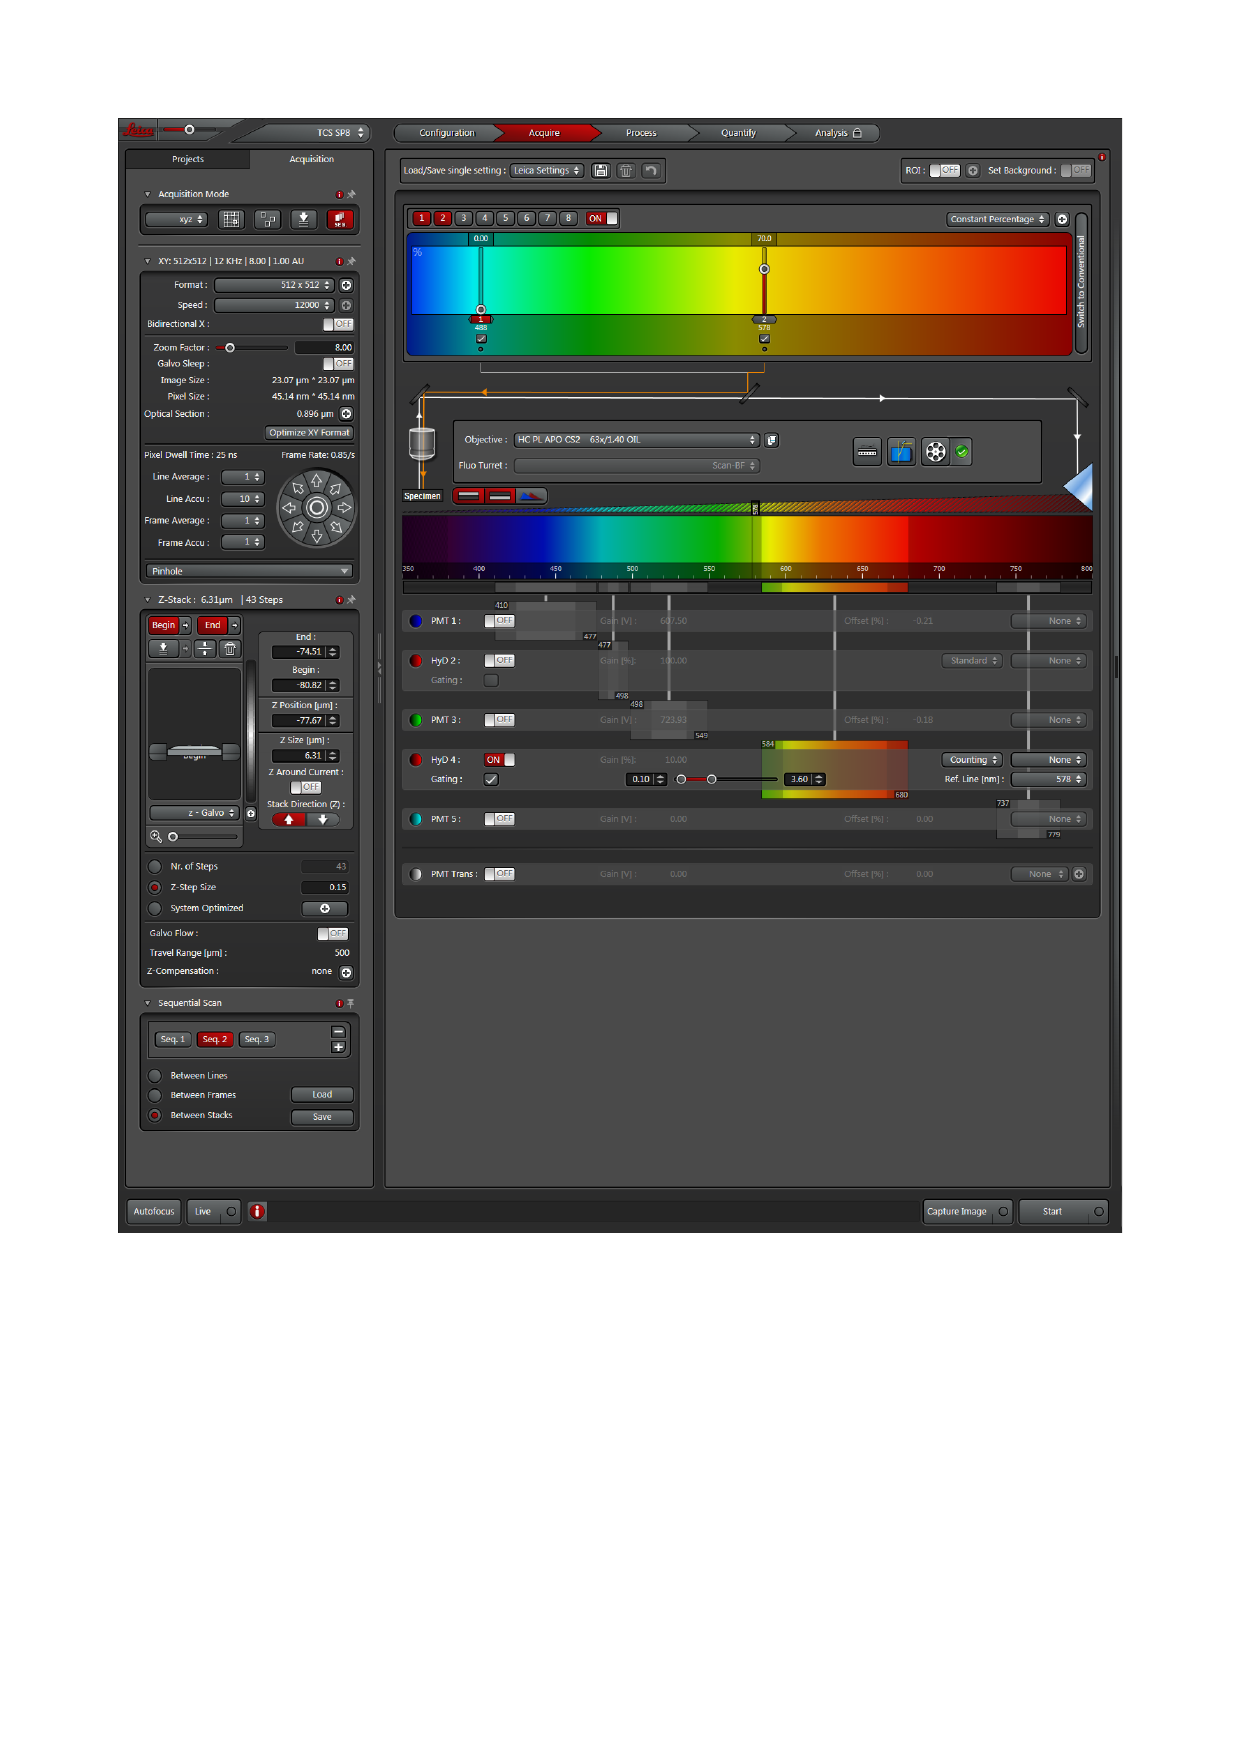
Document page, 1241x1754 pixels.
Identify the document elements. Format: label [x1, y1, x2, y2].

picture [118, 118, 1123, 1233]
